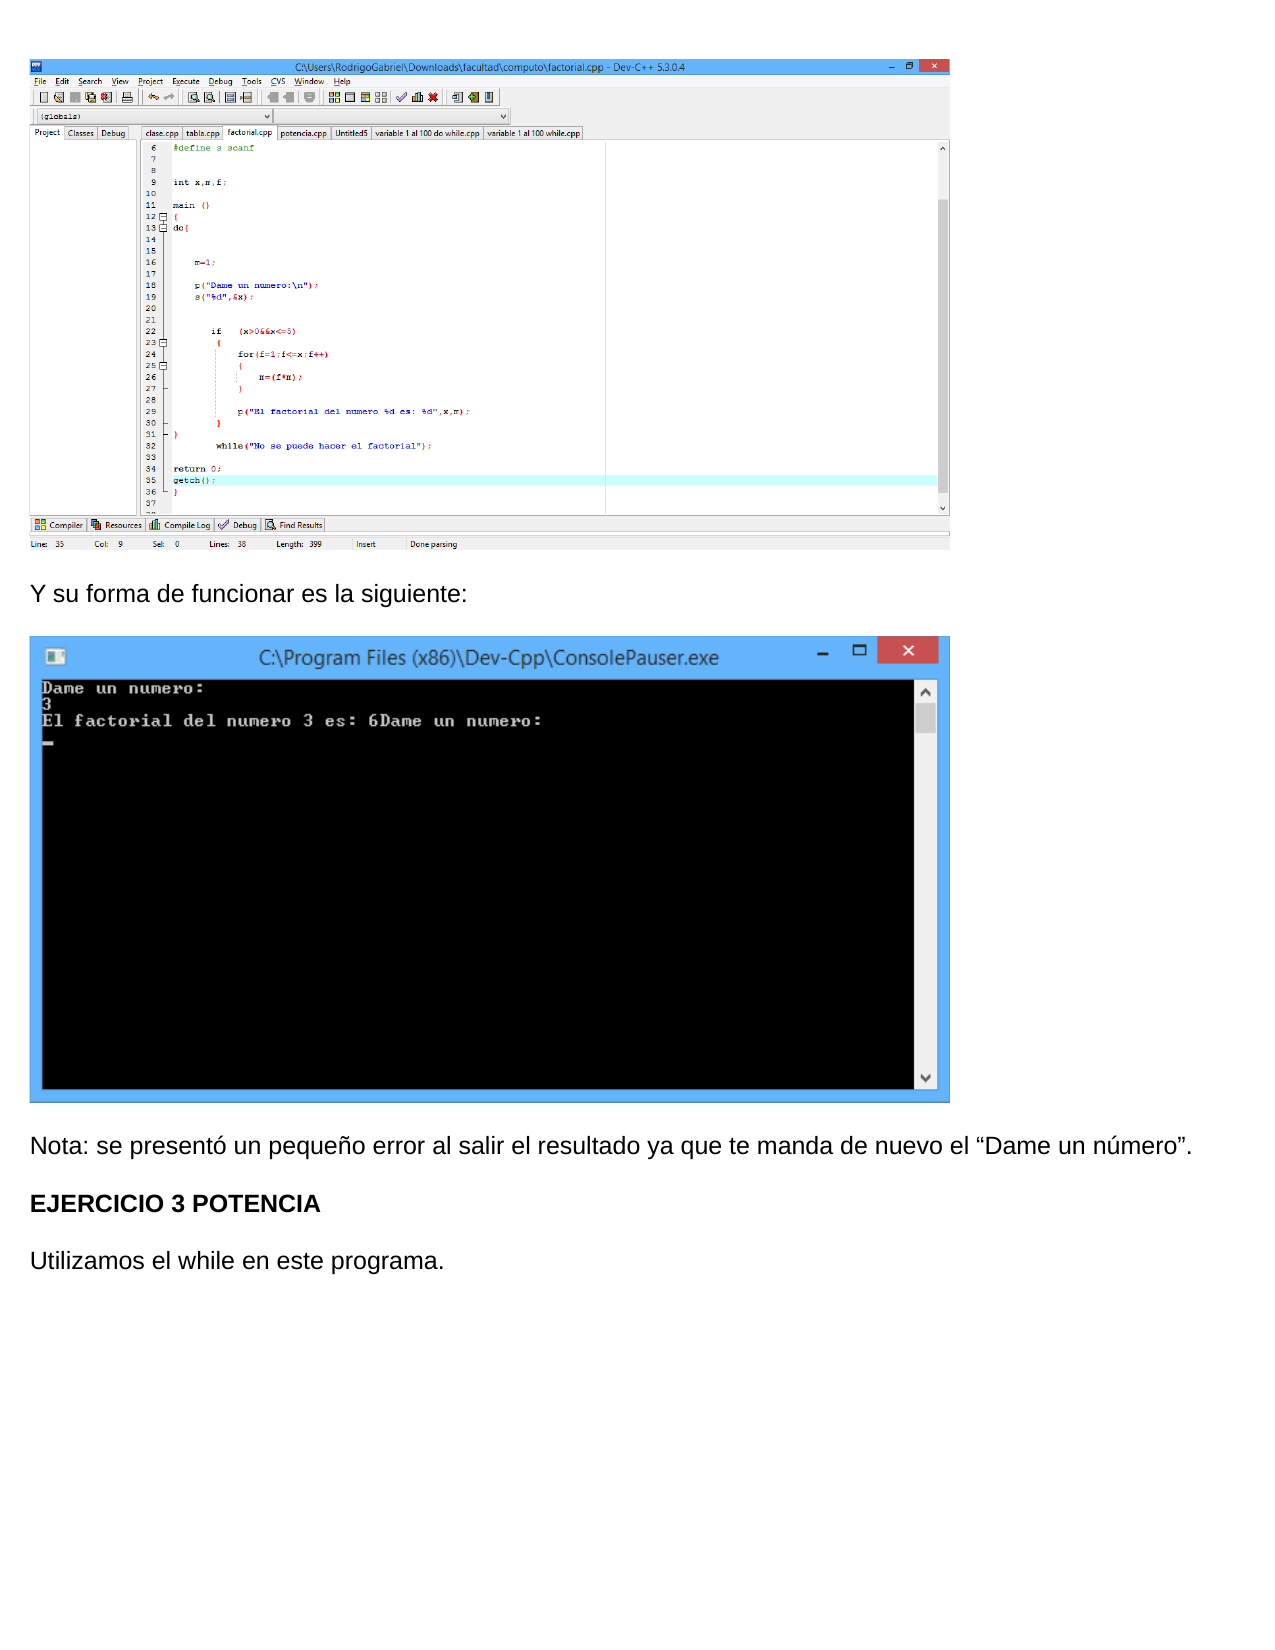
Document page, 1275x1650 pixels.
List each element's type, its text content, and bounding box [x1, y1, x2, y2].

text Utilizamos el while en este programa. [29, 1246, 1205, 1275]
text Y su forma de funcionar es la siguiente: [29, 578, 1205, 607]
text Nota: se presentó un pequeño error al salir el resultado ya que te manda de nuevo el “Dame un número”. [29, 1131, 1205, 1160]
text EJERCICIO 3 POTENCIA [29, 1189, 1205, 1217]
